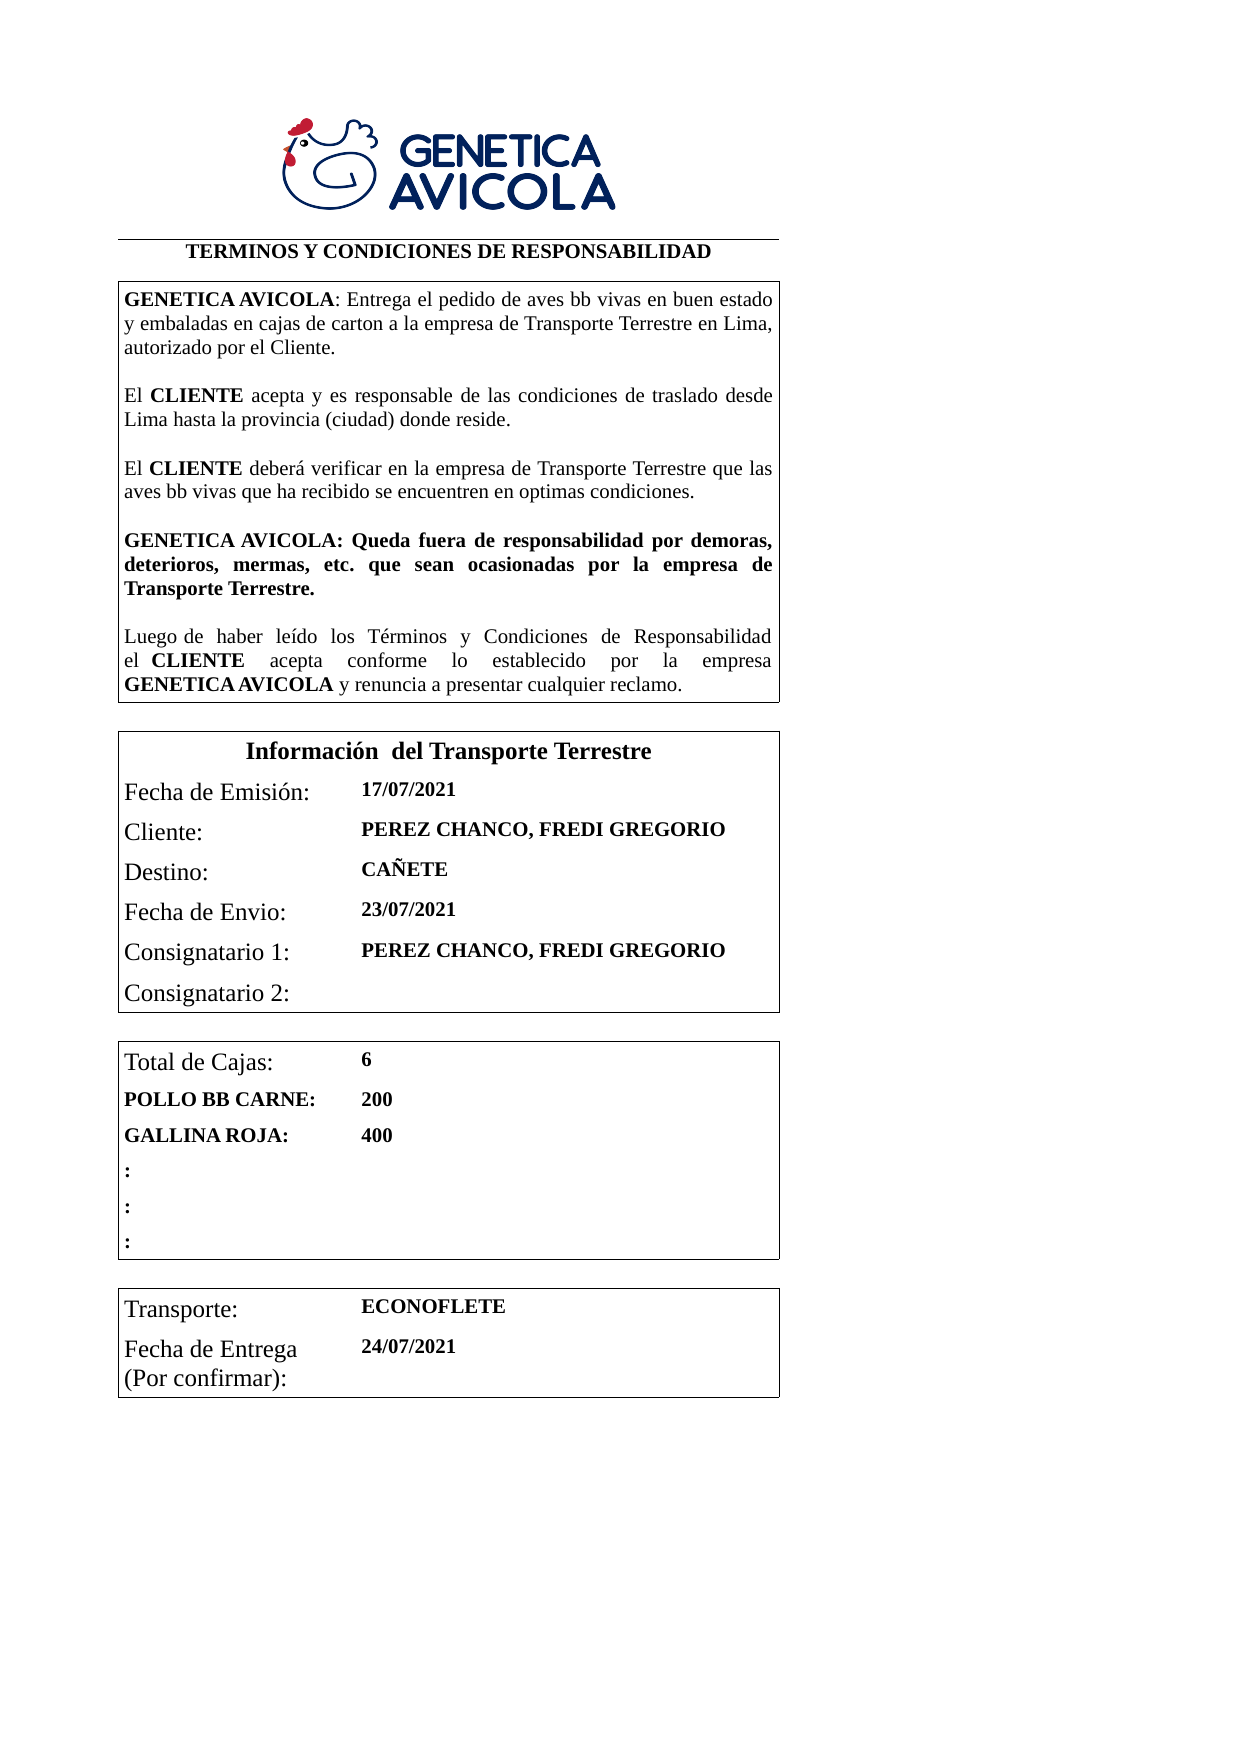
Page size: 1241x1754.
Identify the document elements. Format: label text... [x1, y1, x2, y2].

table_cell PEREZ CHANCO, FREDI GREGORIO [356, 811, 779, 851]
table_cell Fecha de Envio: [119, 892, 356, 932]
table_header TERMINOS Y CONDICIONES DE RESPONSABILIDAD [118, 240, 779, 281]
table_cell Destino: [119, 851, 356, 892]
table_cell Transporte: [119, 1289, 356, 1328]
table_cell 6 [356, 1042, 779, 1081]
table_cell CAÑETE [356, 851, 779, 892]
table_cell Fecha de Emisión: [119, 771, 356, 811]
table_cell [356, 1260, 779, 1288]
table_cell [356, 1013, 779, 1041]
picture [282, 118, 616, 210]
table_cell ECONOFLETE [356, 1289, 779, 1328]
table_cell Consignatario 1: [119, 932, 356, 972]
table_cell Total de Cajas: [119, 1042, 356, 1081]
table_cell POLLO BB CARNE: [119, 1081, 356, 1117]
table_cell [356, 1153, 779, 1188]
table_cell 17/07/2021 [356, 771, 779, 811]
table_cell : [119, 1224, 356, 1259]
table_cell GALLINA ROJA: [119, 1117, 356, 1152]
table_cell [356, 1188, 779, 1223]
table_cell 24/07/2021 [356, 1328, 779, 1397]
table_cell [356, 1224, 779, 1259]
table_cell Fecha de Entrega (Por confirmar): [119, 1328, 356, 1397]
table_cell 400 [356, 1117, 779, 1152]
table_cell PEREZ CHANCO, FREDI GREGORIO [356, 932, 779, 972]
table_header Información del Transporte Terrestre [119, 732, 779, 771]
table_cell GENETICA AVICOLA: Entrega el pedido de aves bb vivas en buen estado y embaladas en cajas de carton a la empresa de Transporte Terrestre en Lima, autorizado por el Cliente. El CLIENTE acepta y es responsable de las condiciones de traslado desde Lima hasta la provincia (ciudad) donde reside. El CLIENTE deberá verificar en la empresa de Transporte Terrestre que las aves bb vivas que ha recibido se encuentren en optimas condiciones. GENETICA AVICOLA: Queda fuera de responsabilidad por demoras, deterioros, mermas, etc. que sean ocasionadas por la empresa de Transporte Terrestre. Luego de haber leído los Términos y Condiciones de Responsabilidad el CLIENTE acepta conforme lo establecido por la empresa GENETICA AVICOLA y renuncia a presentar cualquier reclamo. [119, 282, 779, 702]
table_cell : [119, 1153, 356, 1188]
table_cell : [119, 1188, 356, 1223]
table_cell Cliente: [119, 811, 356, 851]
table_cell [356, 972, 779, 1012]
table_cell [118, 1260, 356, 1288]
table_cell 200 [356, 1081, 779, 1117]
table_cell [118, 1013, 356, 1041]
table_cell Consignatario 2: [119, 972, 356, 1012]
table_cell 23/07/2021 [356, 892, 779, 932]
